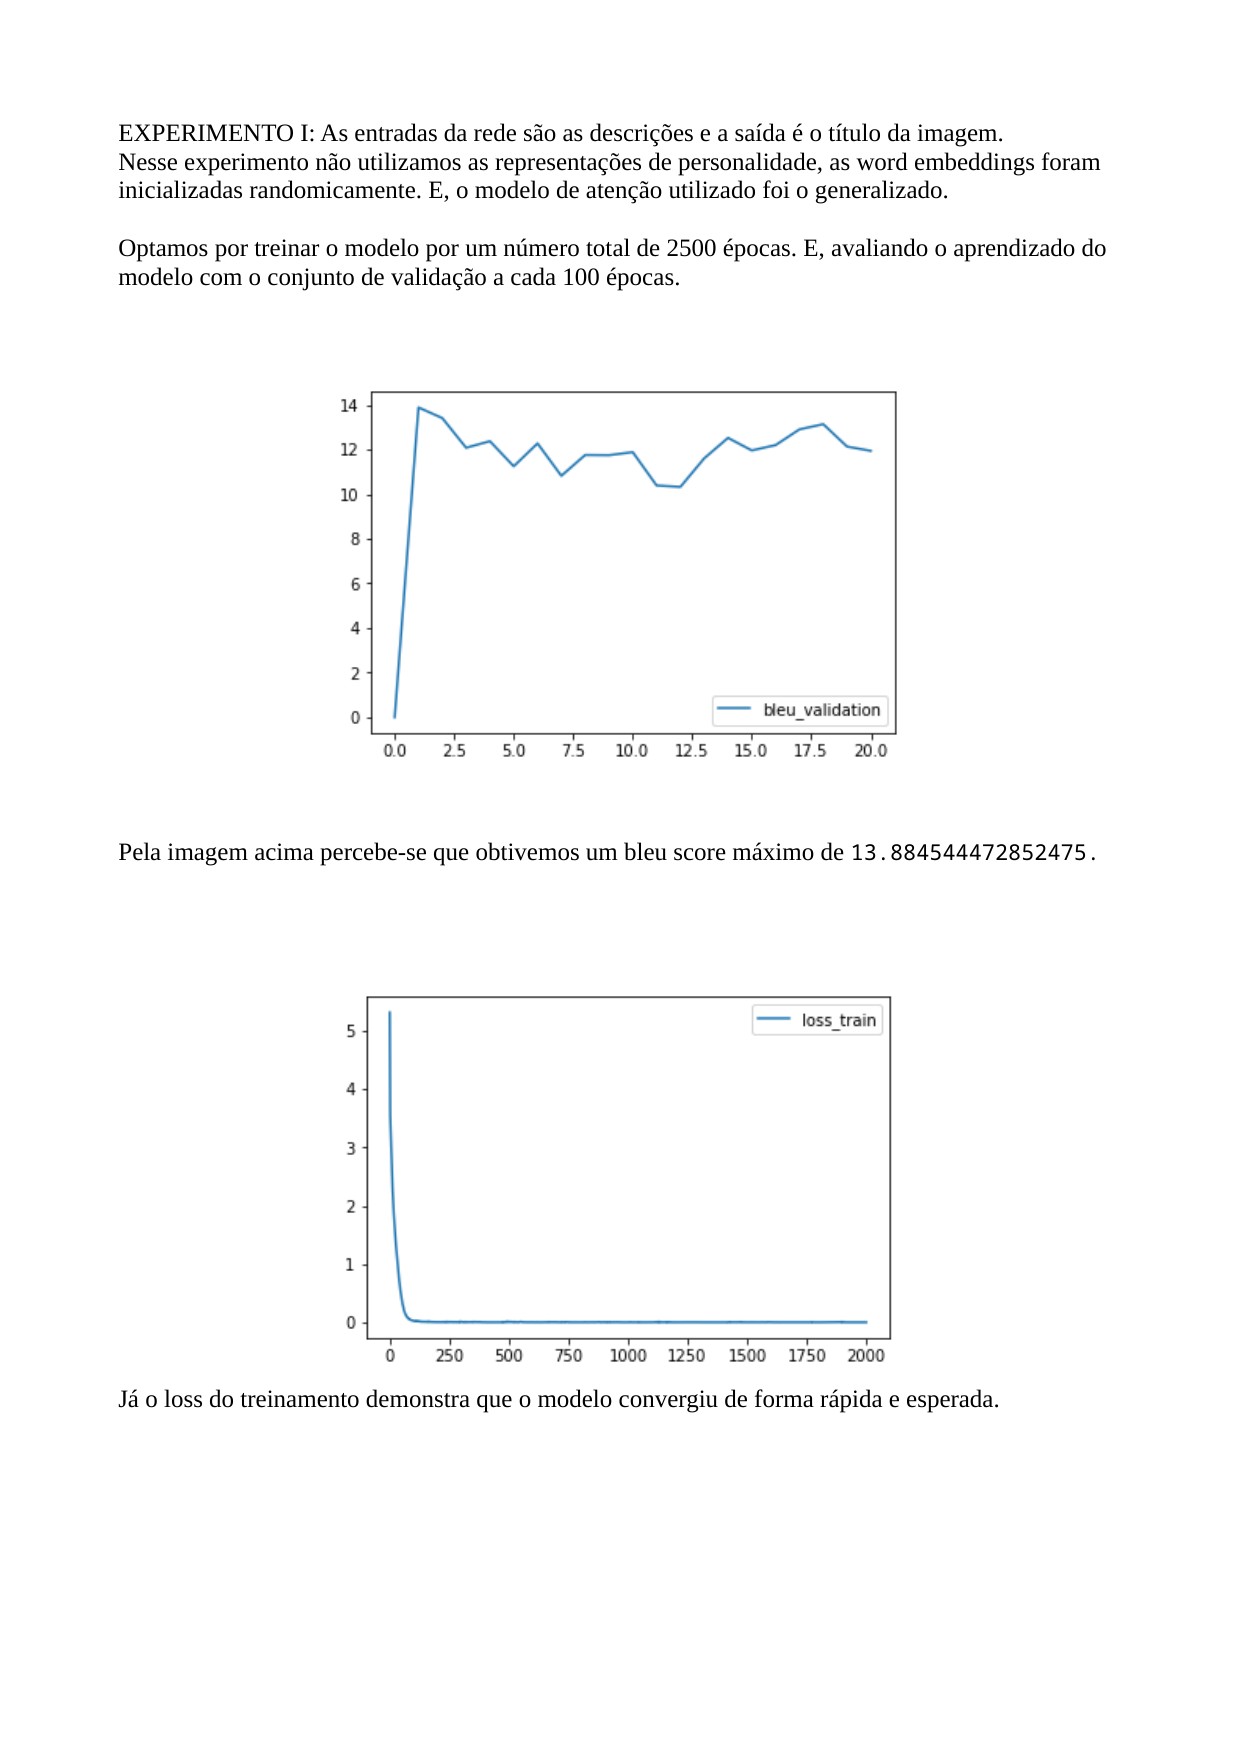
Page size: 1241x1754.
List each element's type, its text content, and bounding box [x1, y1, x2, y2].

picture [329, 376, 911, 771]
text Já o loss do treinamento demonstra que o modelo convergiu de forma rápida e esperada. [118, 1384, 1122, 1413]
text Optamos por treinar o modelo por um número total de 2500 épocas. E, avaliando o aprendizado do modelo com o conjunto de validação a cada 100 épocas. [118, 233, 1122, 291]
text Pela imagem acima percebe-se que obtivemos um bleu score máximo de 13.884544472852475. [118, 837, 1122, 867]
text EXPERIMENTO I: As entradas da rede são as descrições e a saída é o título da imagem. [118, 118, 1122, 147]
text Nesse experimento não utilizamos as representações de personalidade, as word embeddings foram inicializadas randomicamente. E, o modelo de atenção utilizado foi o generalizado. [118, 147, 1122, 204]
picture [334, 981, 907, 1376]
